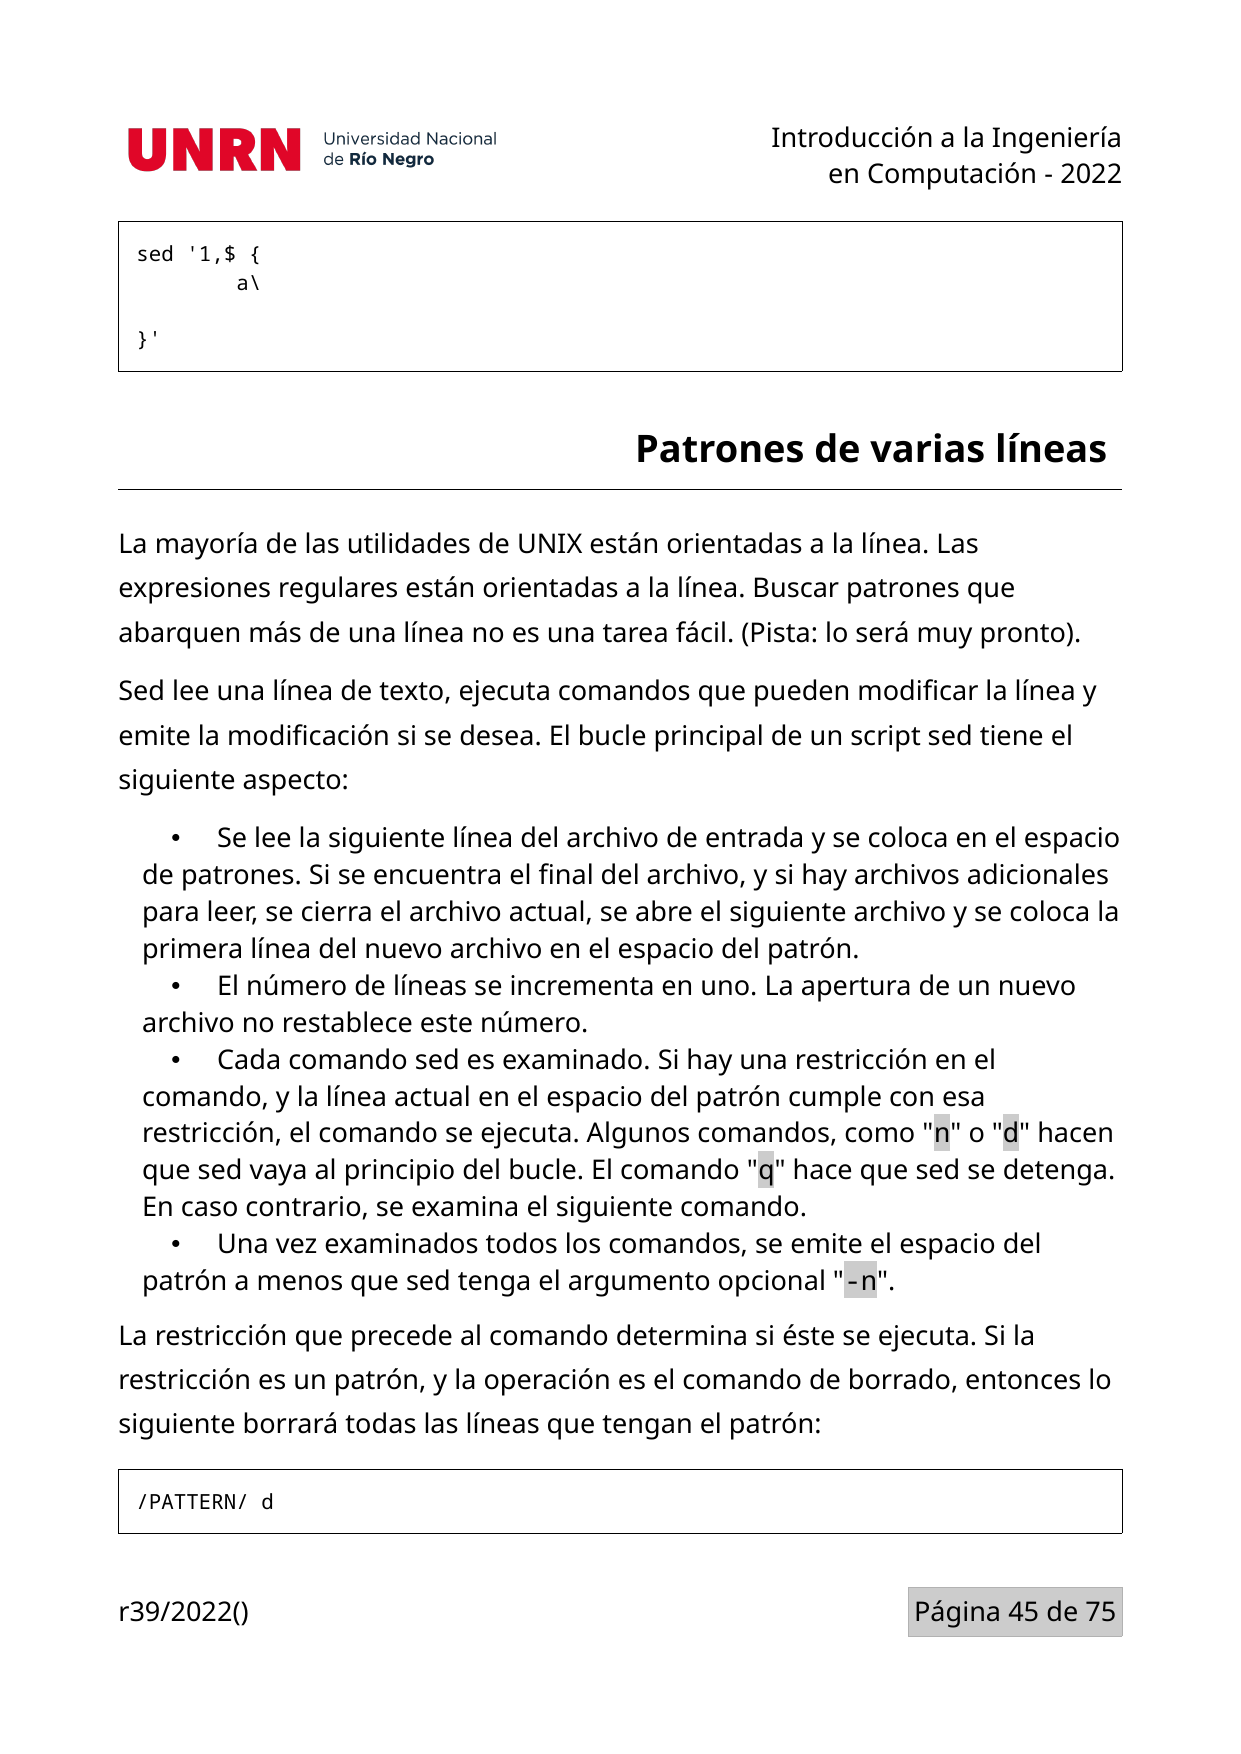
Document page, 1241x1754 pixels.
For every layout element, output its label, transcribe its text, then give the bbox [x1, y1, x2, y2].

text a\ [119, 250, 1122, 296]
list Cada comando sed es examinado. Si hay una restricción en el comando, y la línea actual en el espacio del patrón cumple con esa restricción, el comando se ejecuta. Algunos comandos, como "n" o "d" hacen que sed vaya al principio del bucle. El comando "q" hace que sed se detenga. En caso contrario, se examina el siguiente comando. [142, 1040, 1122, 1224]
text La restricción que precede al comando determina si éste se ejecuta. Si la restricción es un patrón, y la operación es el comando de borrado, entonces lo siguiente borrará todas las líneas que tengan el patrón: [118, 1316, 1122, 1441]
picture [118, 118, 505, 180]
text La mayoría de las utilidades de UNIX están orientadas a la línea. Las expresiones regulares están orientadas a la línea. Buscar patrones que abarquen más de una línea no es una tarea fácil. (Pista: lo será muy pronto). [118, 525, 1122, 650]
list Una vez examinados todos los comandos, se emite el espacio del patrón a menos que sed tenga el argumento opcional "-n". [142, 1224, 1122, 1298]
text /PATTERN/ d [119, 1470, 1122, 1533]
text sed '1,$ { [119, 222, 1122, 250]
text }' [119, 307, 1122, 371]
text Sed lee una línea de texto, ejecuta comandos que pueden modificar la línea y emite la modificación si se desea. El bucle principal de un script sed tiene el siguiente aspecto: [118, 672, 1122, 797]
list El número de líneas se incrementa en uno. La apertura de un nuevo archivo no restablece este número. [142, 966, 1122, 1040]
list Se lee la siguiente línea del archivo de entrada y se coloca en el espacio de patrones. Si se encuentra el final del archivo, y si hay archivos adicionales para leer, se cierra el archivo actual, se abre el siguiente archivo y se coloca la primera línea del nuevo archivo en el espacio del patrón. [142, 819, 1122, 966]
subtitle Patrones de varias líneas [118, 407, 1122, 489]
